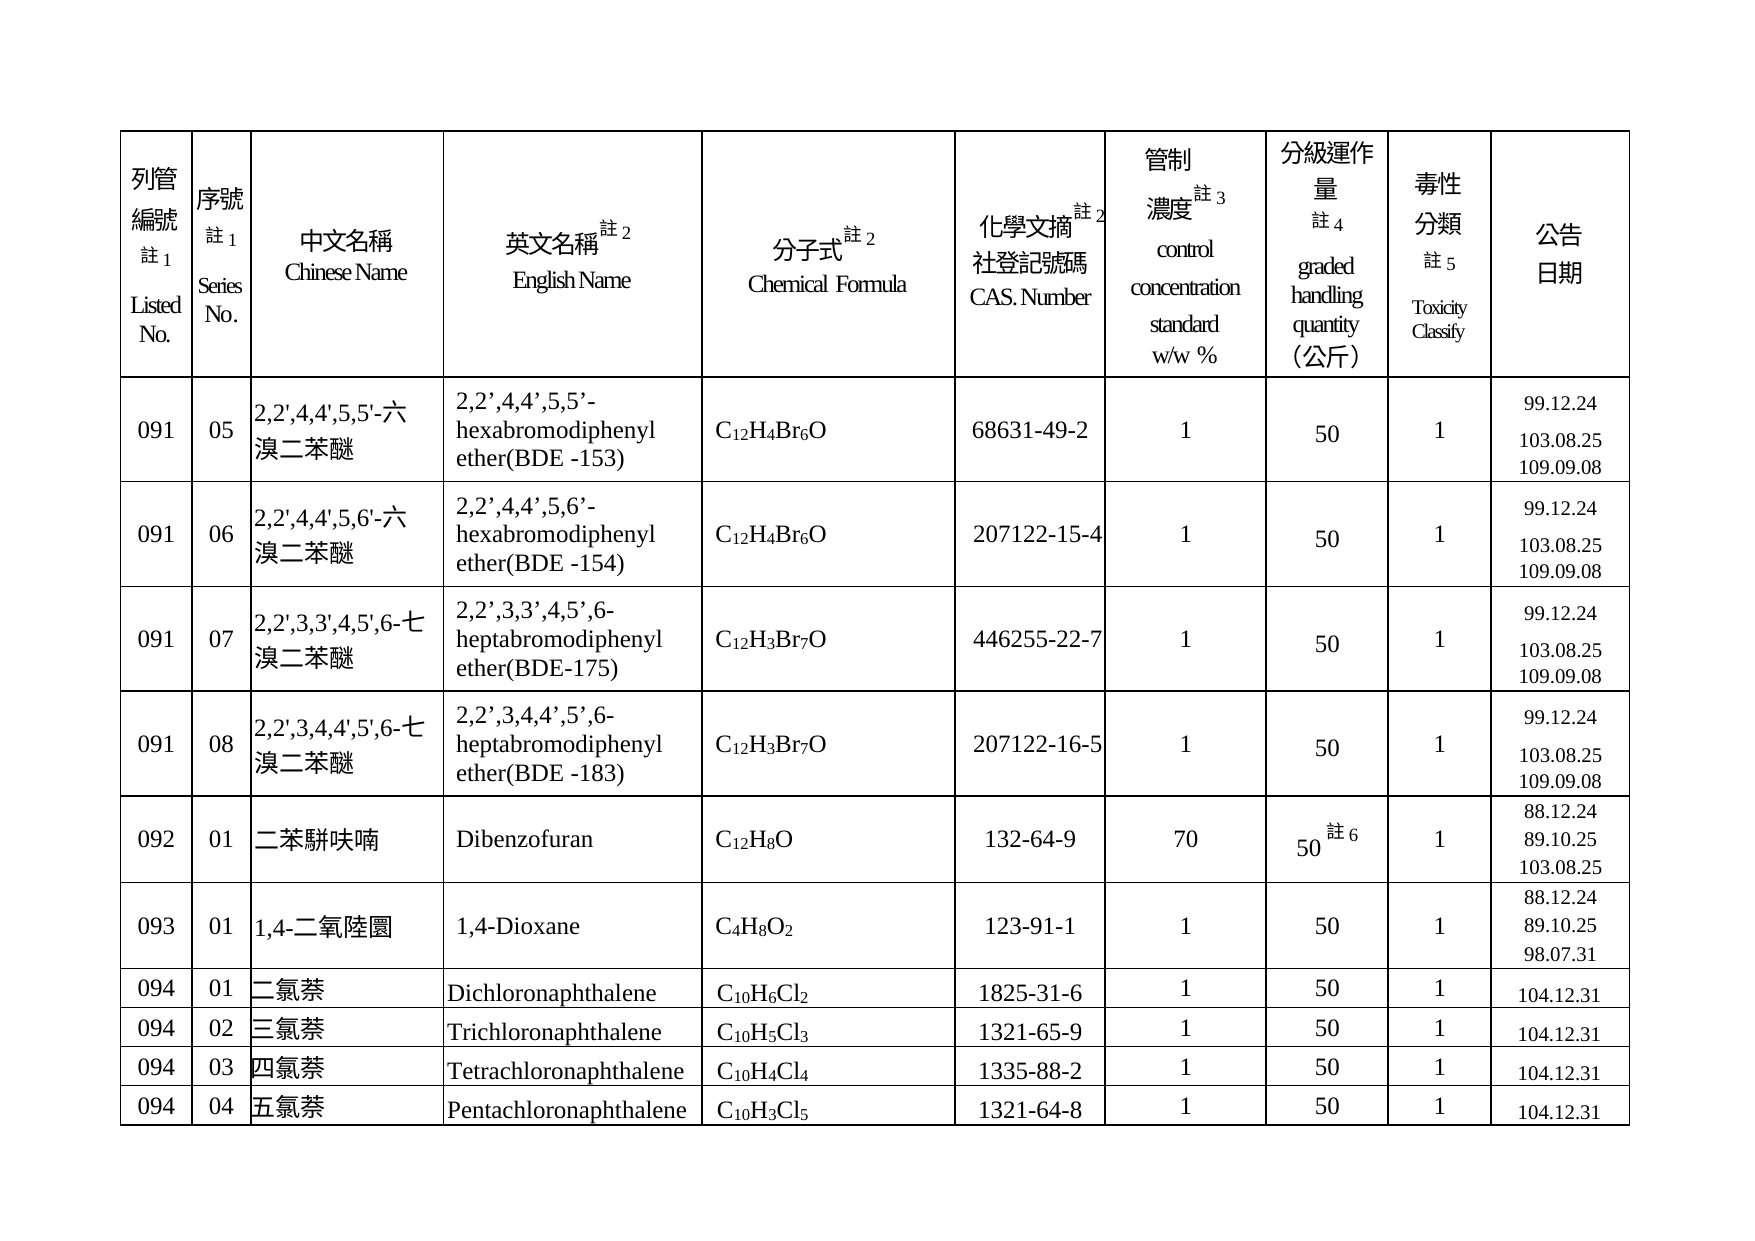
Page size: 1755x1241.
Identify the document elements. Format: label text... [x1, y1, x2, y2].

table_cell 50 [1267, 587, 1387, 690]
table_cell 092 [121, 797, 191, 881]
table_cell 1 [1389, 1047, 1490, 1085]
table_cell 2,2’,3,3’,4,5’,6-heptabromodiphenyl ether(BDE-175) [444, 587, 701, 690]
table_cell 207122-16-5 [956, 692, 1104, 795]
table_cell 1 [1106, 883, 1265, 968]
table_cell 1321-64-8 [956, 1086, 1104, 1124]
table_cell 1 [1389, 587, 1490, 690]
table_cell 03 [193, 1047, 250, 1085]
table_cell 123-91-1 [956, 883, 1104, 968]
table_header 序號 註1 Series No. [193, 132, 250, 376]
table_cell C12H8O [703, 797, 954, 881]
table_cell 99.12.24 103.08.25 109.09.08 [1492, 482, 1629, 586]
table_cell 50 [1267, 883, 1387, 968]
table_cell 1 [1106, 378, 1265, 481]
table_cell C10H5Cl3 [703, 1008, 954, 1046]
table_header 英文名稱註2 English Name [444, 132, 701, 376]
table_cell 50 [1267, 1008, 1387, 1046]
table_cell C12H4Br6O [703, 482, 954, 586]
table_cell 1 [1389, 1008, 1490, 1046]
table_header 中文名稱 Chinese Name [252, 132, 443, 376]
table_header 化學文摘註2 社登記號碼 CAS. Number [956, 132, 1104, 376]
table_cell 88.12.24 89.10.25 98.07.31 [1492, 883, 1629, 968]
table_cell 99.12.24 103.08.25 109.09.08 [1492, 692, 1629, 795]
table_cell 50 [1267, 1086, 1387, 1124]
table_cell 1 [1106, 1047, 1265, 1085]
table_cell 50 [1267, 482, 1387, 586]
table_cell 2,2',3,3',4,5',6-七溴二苯醚 [252, 587, 443, 690]
table_cell Pentachloronaphthalene [444, 1086, 701, 1124]
table_cell 094 [121, 1008, 191, 1046]
table_cell Dibenzofuran [444, 797, 701, 881]
table_cell 1 [1389, 1086, 1490, 1124]
table_cell 2,2’,4,4’,5,5’-hexabromodiphenyl ether(BDE -153) [444, 378, 701, 481]
table_cell 1 [1106, 969, 1265, 1007]
table_cell C12H4Br6O [703, 378, 954, 481]
table_cell 091 [121, 692, 191, 795]
table_cell Dichloronaphthalene [444, 969, 701, 1007]
table_cell 68631-49-2 [956, 378, 1104, 481]
table_cell 2,2’,4,4’,5,6’-hexabromodiphenyl ether(BDE -154) [444, 482, 701, 586]
table_cell C10H6Cl2 [703, 969, 954, 1007]
table_cell 207122-15-4 [956, 482, 1104, 586]
table_cell C10H4Cl4 [703, 1047, 954, 1085]
table_cell 093 [121, 883, 191, 968]
table_cell 1 [1389, 482, 1490, 586]
table_cell 08 [193, 692, 250, 795]
table_cell 07 [193, 587, 250, 690]
table_cell 091 [121, 587, 191, 690]
table_cell 1321-65-9 [956, 1008, 1104, 1046]
table_cell C12H3Br7O [703, 692, 954, 795]
table_cell 99.12.24 103.08.25 109.09.08 [1492, 587, 1629, 690]
table_cell 104.12.31 [1492, 1086, 1629, 1124]
table_header 管制 濃度註3 control concentration standard w/w % [1106, 132, 1265, 376]
table_cell 70 [1106, 797, 1265, 881]
table_cell Trichloronaphthalene [444, 1008, 701, 1046]
table_cell 50註6 [1267, 797, 1387, 881]
table_cell 1 [1389, 378, 1490, 481]
table_cell 1,4-二氧陸圜 [252, 883, 443, 968]
table_cell 88.12.24 89.10.25 103.08.25 [1492, 797, 1629, 881]
table_cell 1 [1389, 883, 1490, 968]
table_cell 446255-22-7 [956, 587, 1104, 690]
table_cell 1 [1389, 969, 1490, 1007]
table_cell 四氯萘 [252, 1047, 443, 1085]
table_cell 04 [193, 1086, 250, 1124]
table_cell 2,2',3,4,4',5',6-七溴二苯醚 [252, 692, 443, 795]
table_cell 1 [1106, 587, 1265, 690]
table_cell 104.12.31 [1492, 1008, 1629, 1046]
table_header 分子式註2 Chemical Formula [703, 132, 954, 376]
table_header 公告 日期 [1492, 132, 1629, 376]
table_cell 三氯萘 [252, 1008, 443, 1046]
table_cell C4H8O2 [703, 883, 954, 968]
table_cell 01 [193, 797, 250, 881]
table_cell 091 [121, 378, 191, 481]
table_cell 05 [193, 378, 250, 481]
table_cell 1 [1106, 1008, 1265, 1046]
table_cell 1 [1389, 692, 1490, 795]
table_cell 2,2’,3,4,4’,5’,6-heptabromodiphenyl ether(BDE -183) [444, 692, 701, 795]
table_cell 1,4-Dioxane [444, 883, 701, 968]
table_cell 1 [1106, 1086, 1265, 1124]
table_cell 1 [1389, 797, 1490, 881]
table_cell 1 [1106, 482, 1265, 586]
table_cell 2,2',4,4',5,6'-六溴二苯醚 [252, 482, 443, 586]
table_cell 50 [1267, 692, 1387, 795]
table_cell C10H3Cl5 [703, 1086, 954, 1124]
table_cell 二氯萘 [252, 969, 443, 1007]
table_cell 50 [1267, 378, 1387, 481]
table_cell 01 [193, 969, 250, 1007]
table_cell 06 [193, 482, 250, 586]
table_cell 五氯萘 [252, 1086, 443, 1124]
table_cell 1335-88-2 [956, 1047, 1104, 1085]
table_cell 50 [1267, 1047, 1387, 1085]
table_cell 1825-31-6 [956, 969, 1104, 1007]
table_header 分級運作量 註4 graded handling quantity （公斤） [1267, 132, 1387, 376]
table_cell 02 [193, 1008, 250, 1046]
table_header 毒性 分類 註5 Toxicity Classify [1389, 132, 1490, 376]
table_header 列管 編號 註1 Listed No. [121, 132, 191, 376]
table_cell 094 [121, 969, 191, 1007]
table_cell 01 [193, 883, 250, 968]
table_cell 091 [121, 482, 191, 586]
table_cell 50 [1267, 969, 1387, 1007]
table_cell 094 [121, 1086, 191, 1124]
table_cell 094 [121, 1047, 191, 1085]
table_cell 104.12.31 [1492, 969, 1629, 1007]
table_cell C12H3Br7O [703, 587, 954, 690]
table_cell 132-64-9 [956, 797, 1104, 881]
table_cell 99.12.24 103.08.25 109.09.08 [1492, 378, 1629, 481]
table_cell 2,2',4,4',5,5'-六溴二苯醚 [252, 378, 443, 481]
table_cell 1 [1106, 692, 1265, 795]
table_cell 104.12.31 [1492, 1047, 1629, 1085]
table_cell 二苯駢呋喃 [252, 797, 443, 881]
table_cell Tetrachloronaphthalene [444, 1047, 701, 1085]
